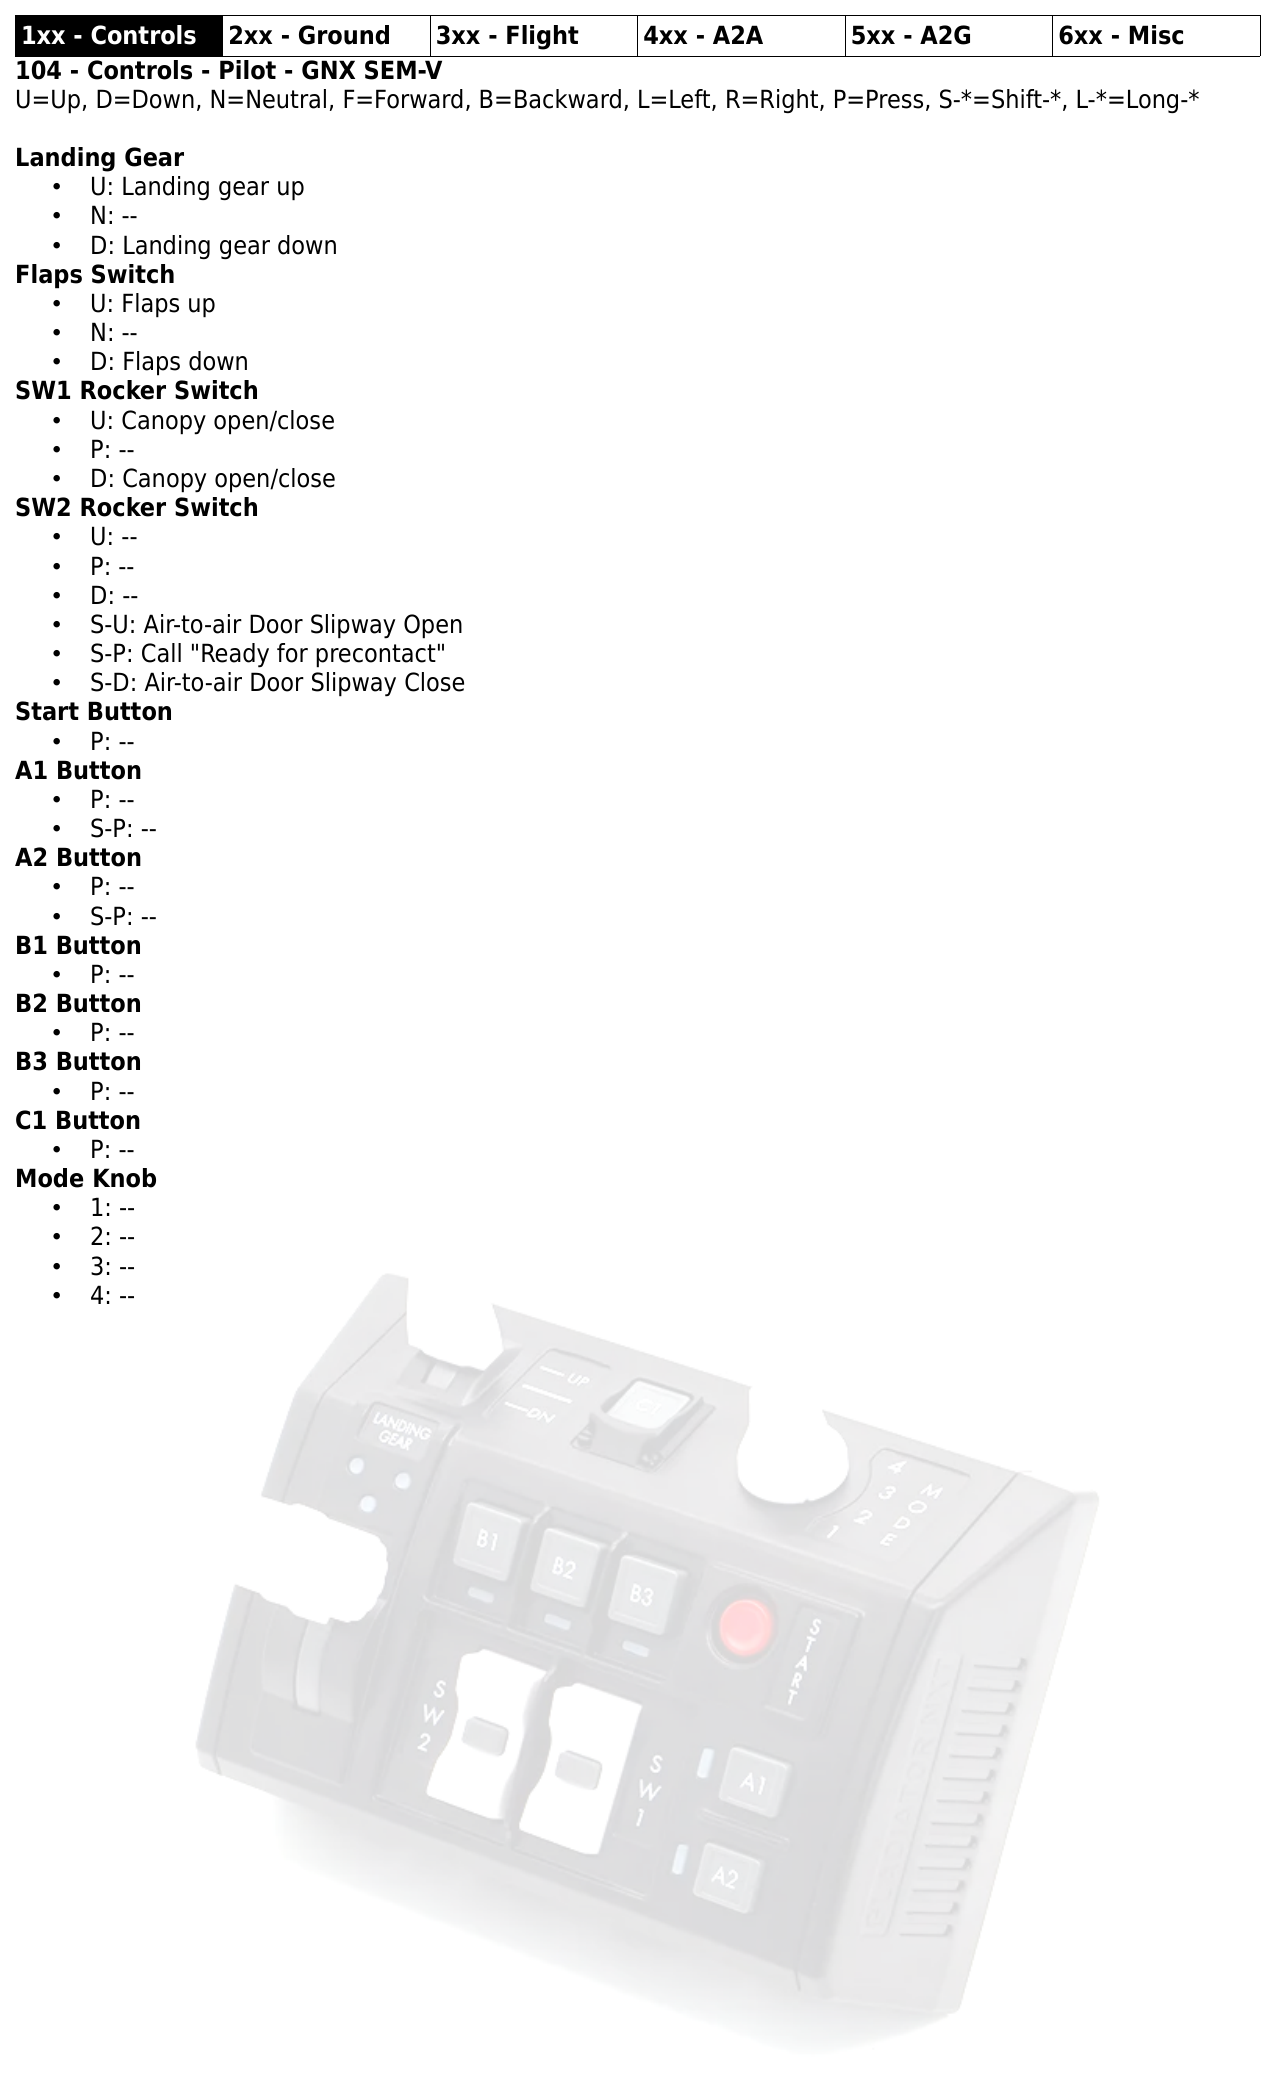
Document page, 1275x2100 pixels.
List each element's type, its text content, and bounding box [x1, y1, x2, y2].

text A2 Button [15, 843, 1260, 872]
list S-U: Air-to-air Door Slipway Open [52, 610, 1260, 639]
list 2: -- [1168, 1222, 1260, 1252]
list P: -- [52, 960, 1260, 989]
list P: -- [52, 727, 1260, 756]
list N: -- [52, 202, 1260, 231]
list P: -- [52, 552, 1260, 581]
list P: -- [52, 435, 1260, 464]
list N: -- [52, 318, 1260, 347]
list S-P: -- [52, 814, 1260, 843]
table_header 6xx - Misc [1053, 16, 1260, 56]
text B1 Button [15, 931, 1260, 960]
list U: Landing gear up [52, 172, 1260, 202]
list P: -- [52, 1018, 1260, 1047]
text SW1 Rocker Switch [15, 377, 1260, 406]
list D: Canopy open/close [52, 464, 1260, 493]
table_header 2xx - Ground [223, 16, 430, 56]
list U: Canopy open/close [52, 406, 1260, 435]
list 3: -- [1168, 1252, 1260, 1281]
table_header 5xx - A2G [846, 16, 1052, 56]
table_header 3xx - Flight [431, 16, 637, 56]
text Mode Knob [15, 1164, 1260, 1193]
text B3 Button [15, 1047, 1260, 1077]
list 4: -- [1168, 1281, 1260, 1310]
list S-P: -- [52, 902, 1260, 931]
text SW2 Rocker Switch [15, 493, 1260, 522]
table_header 1xx - Controls [16, 16, 222, 56]
list 3: -- [52, 1252, 107, 1281]
text 104 - Controls - Pilot - GNX SEM-V [15, 57, 1260, 85]
list D: Landing gear down [52, 231, 1260, 260]
list D: -- [52, 581, 1260, 610]
list P: -- [52, 1135, 1260, 1164]
text A1 Button [15, 756, 1260, 785]
text Start Button [15, 697, 1260, 727]
list S-D: Air-to-air Door Slipway Close [52, 668, 1260, 697]
list 1: -- [52, 1193, 1260, 1222]
list U: -- [52, 522, 1260, 552]
text Landing Gear [15, 143, 1260, 172]
text B2 Button [15, 989, 1260, 1018]
table_header 4xx - A2A [638, 16, 845, 56]
text U=Up, D=Down, N=Neutral, F=Forward, B=Backward, L=Left, R=Right, P=Press, S-*=Shift-*, L-*=Long-* [15, 85, 1260, 114]
list 2: -- [52, 1222, 107, 1252]
list U: Flaps up [52, 289, 1260, 318]
list D: Flaps down [52, 347, 1260, 377]
list P: -- [52, 785, 1260, 814]
list P: -- [52, 872, 1260, 902]
list S-P: Call "Ready for precontact" [52, 639, 1260, 668]
list 4: -- [52, 1281, 107, 1310]
list P: -- [52, 1077, 1260, 1106]
text Flaps Switch [15, 260, 1260, 289]
text C1 Button [15, 1106, 1260, 1135]
